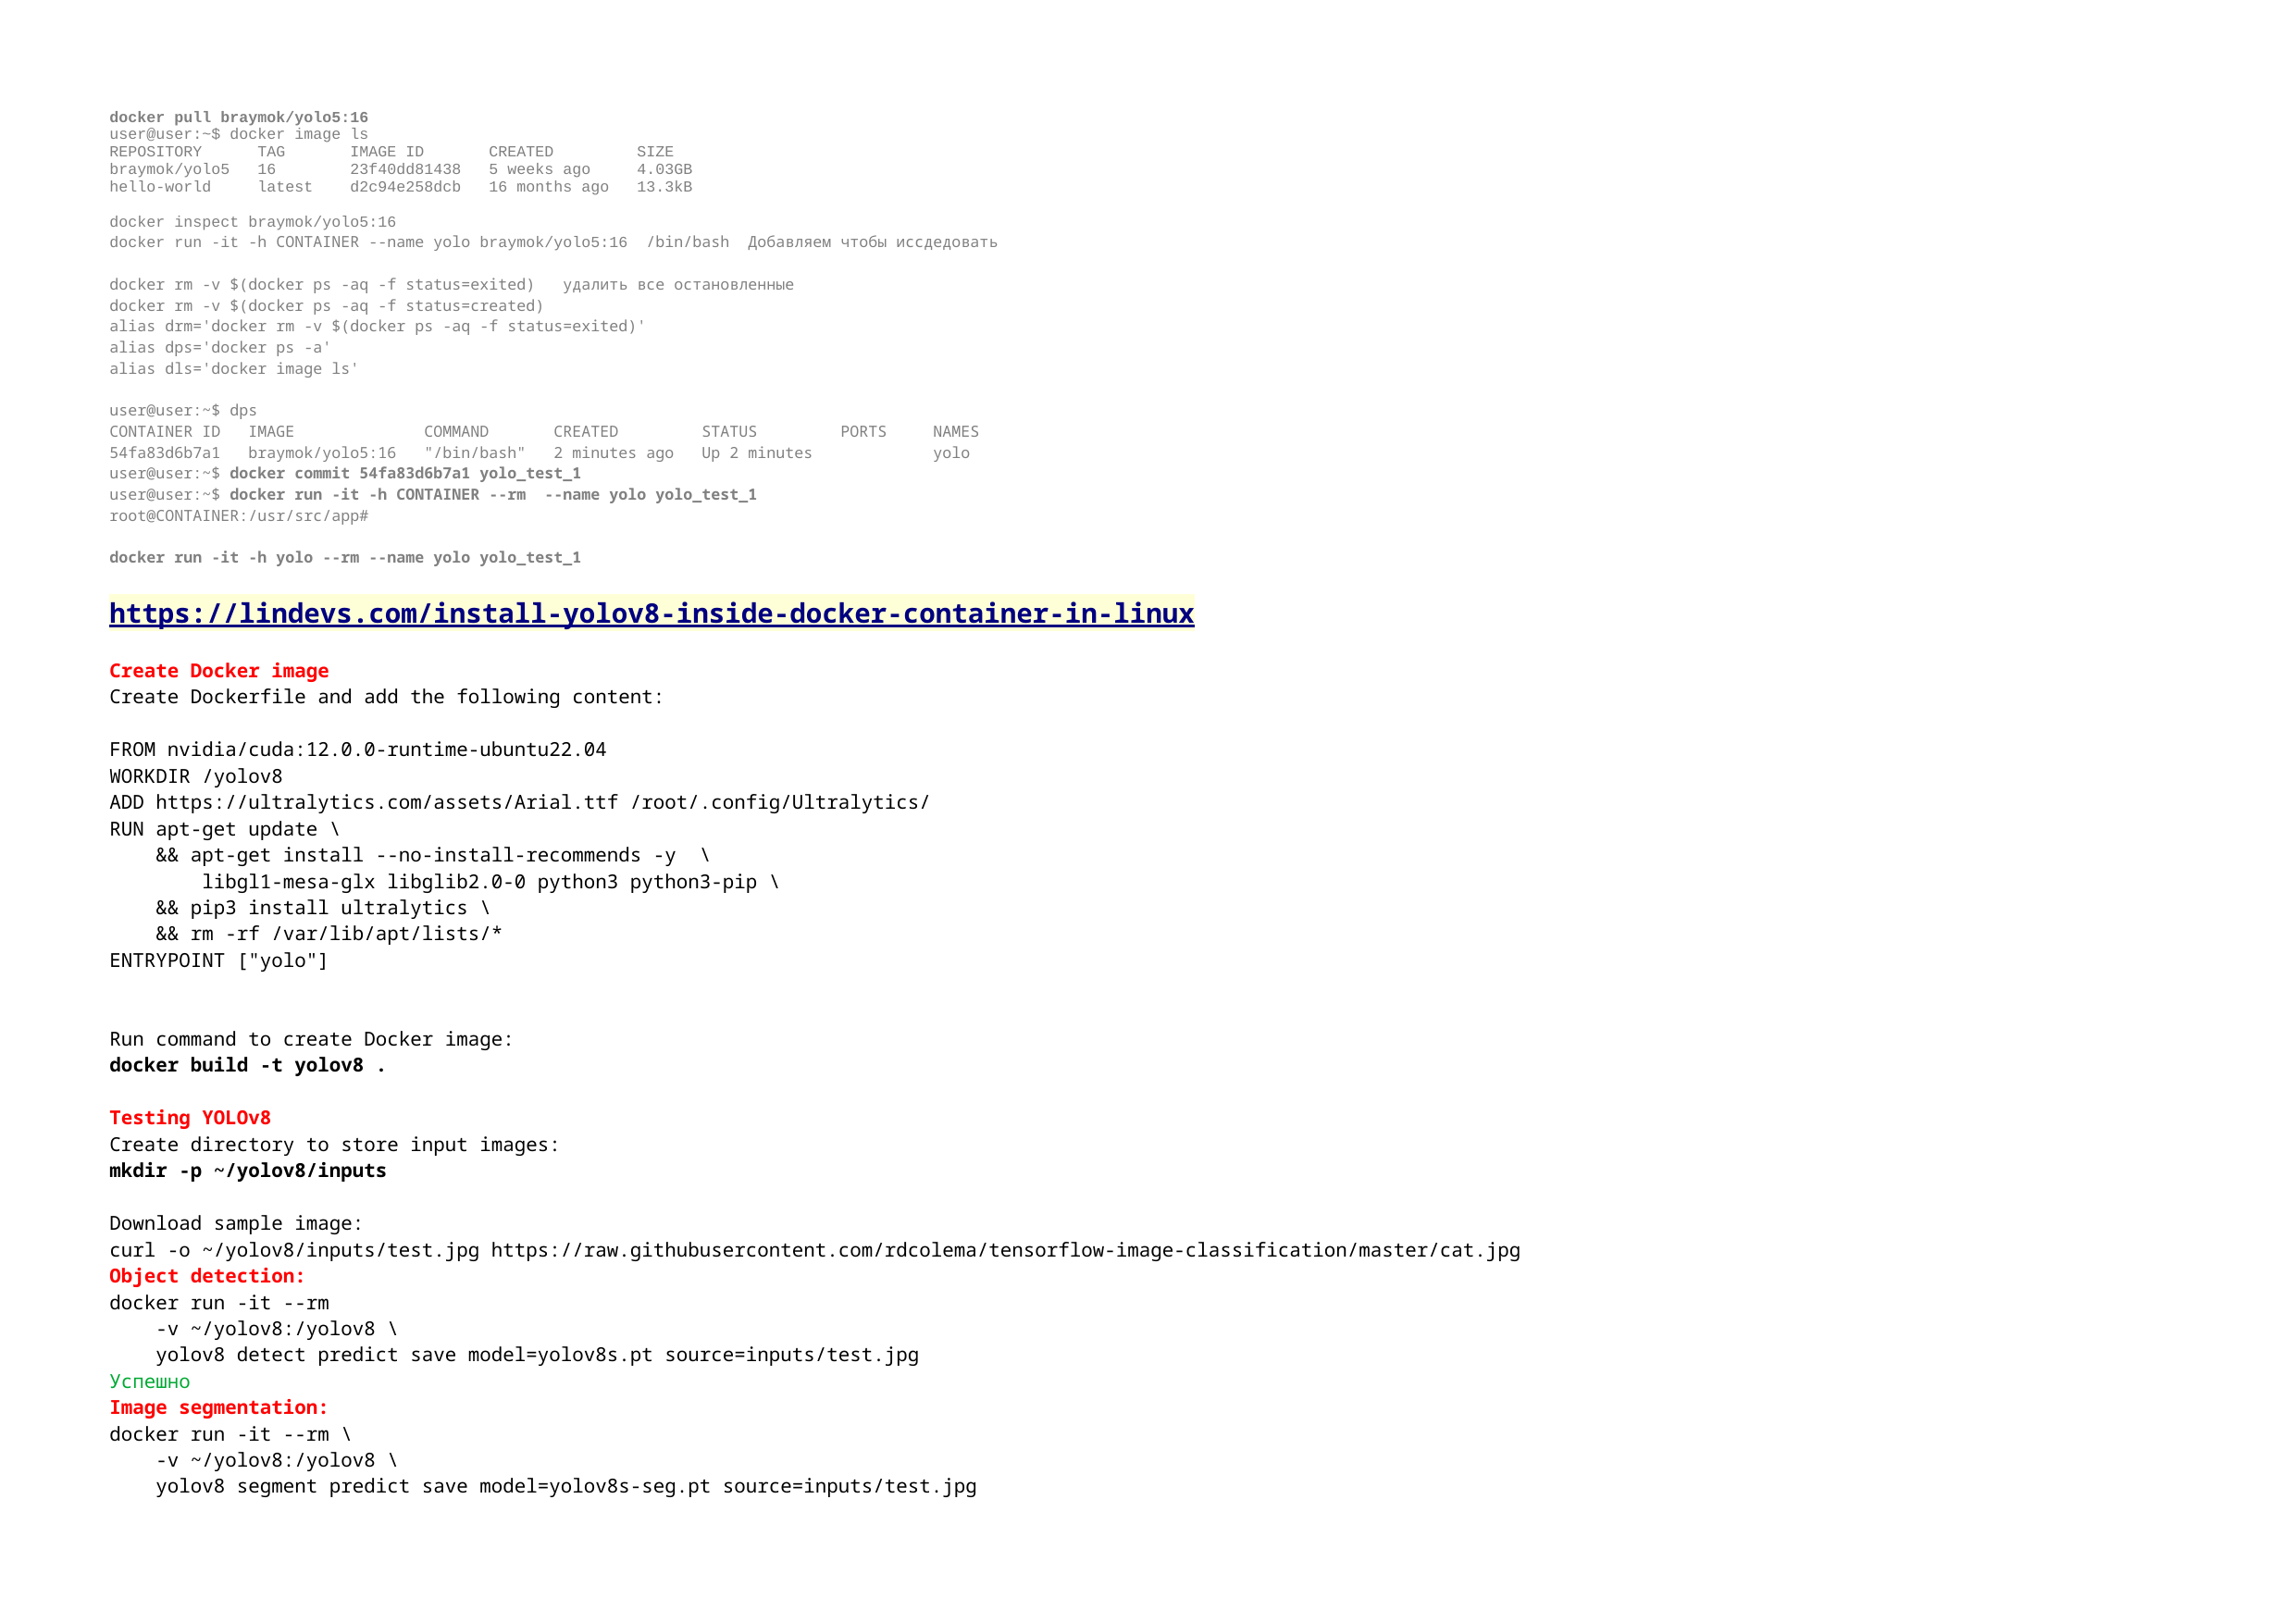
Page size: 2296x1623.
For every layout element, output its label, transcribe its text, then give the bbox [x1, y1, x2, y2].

text curl -o ~/yolov8/inputs/test.jpg https://raw.githubusercontent.com/rdcolema/tensorflow-image-classification/master/cat.jpg [109, 1236, 2186, 1262]
text ENTRYPOINT ["yolo"] [109, 947, 2186, 973]
text FROM nvidia/cuda:12.0.0-runtime-ubuntu22.04 [109, 736, 2186, 762]
text user@user:~$ docker image ls [109, 127, 2186, 144]
text yolov8 detect predict save model=yolov8s.pt source=inputs/test.jpg [109, 1341, 2186, 1368]
text Create Dockerfile and add the following content: [109, 683, 2186, 710]
text user@user:~$ dps [109, 400, 2186, 420]
text docker run -it -h yolo --rm --name yolo yolo_test_1 [109, 547, 2186, 567]
text docker inspect braymok/yolo5:16 [109, 214, 2186, 231]
text Download sample image: [109, 1209, 2186, 1236]
text && apt-get install --no-install-recommends -y \ [109, 841, 2186, 868]
text docker rm -v $(docker ps -aq -f status=exited) удалить все остановленные [109, 274, 2186, 294]
text WORKDIR /yolov8 [109, 762, 2186, 788]
text braymok/yolo5 16 23f40dd81438 5 weeks ago 4.03GB [109, 162, 2186, 179]
text Image segmentation: [109, 1394, 2186, 1420]
text docker build -t yolov8 . [109, 1052, 2186, 1078]
text yolov8 segment predict save model=yolov8s-seg.pt source=inputs/test.jpg [109, 1473, 2186, 1499]
text alias drm='docker rm -v $(docker ps -aq -f status=exited)' [109, 316, 2186, 337]
text alias dps='docker ps -a' [109, 337, 2186, 357]
text mkdir -p ~/yolov8/inputs [109, 1157, 2186, 1183]
text root@CONTAINER:/usr/src/app# [109, 504, 2186, 526]
text Run command to create Docker image: [109, 1025, 2186, 1052]
text libgl1-mesa-glx libglib2.0-0 python3 python3-pip \ [109, 868, 2186, 894]
text docker run -it --rm [109, 1289, 2186, 1315]
text ADD https://ultralytics.com/assets/Arial.ttf /root/.config/Ultralytics/ [109, 788, 2186, 815]
text -v ~/yolov8:/yolov8 \ [109, 1315, 2186, 1341]
text && rm -rf /var/lib/apt/lists/* [109, 920, 2186, 947]
text alias dls='docker image ls' [109, 357, 2186, 378]
text -v ~/yolov8:/yolov8 \ [109, 1446, 2186, 1473]
text Testing YOLOv8 [109, 1104, 2186, 1131]
text docker pull braymok/yolo5:16 [109, 109, 2186, 127]
text user@user:~$ docker commit 54fa83d6b7a1 yolo_test_1 [109, 463, 2186, 484]
text hello-world latest d2c94e258dcb 16 months ago 13.3kB [109, 179, 2186, 196]
text docker rm -v $(docker ps -aq -f status=created) [109, 294, 2186, 316]
text Успешно [109, 1368, 2186, 1394]
text CONTAINER ID IMAGE COMMAND CREATED STATUS PORTS NAMES [109, 420, 2186, 441]
text Create directory to store input images: [109, 1131, 2186, 1157]
text REPOSITORY TAG IMAGE ID CREATED SIZE [109, 144, 2186, 162]
text 54fa83d6b7a1 braymok/yolo5:16 "/bin/bash" 2 minutes ago Up 2 minutes yolo [109, 441, 2186, 463]
text && pip3 install ultralytics \ [109, 894, 2186, 920]
text docker run -it --rm \ [109, 1420, 2186, 1446]
text https://lindevs.com/install-yolov8-inside-docker-container-in-linux [109, 594, 2186, 631]
text RUN apt-get update \ [109, 815, 2186, 841]
text user@user:~$ docker run -it -h CONTAINER --rm --name yolo yolo_test_1 [109, 484, 2186, 504]
text Object detection: [109, 1262, 2186, 1289]
text docker run -it -h CONTAINER --name yolo braymok/yolo5:16 /bin/bash Добавляем чтобы иссдедовать [109, 231, 2186, 253]
text Create Docker image [109, 657, 2186, 683]
